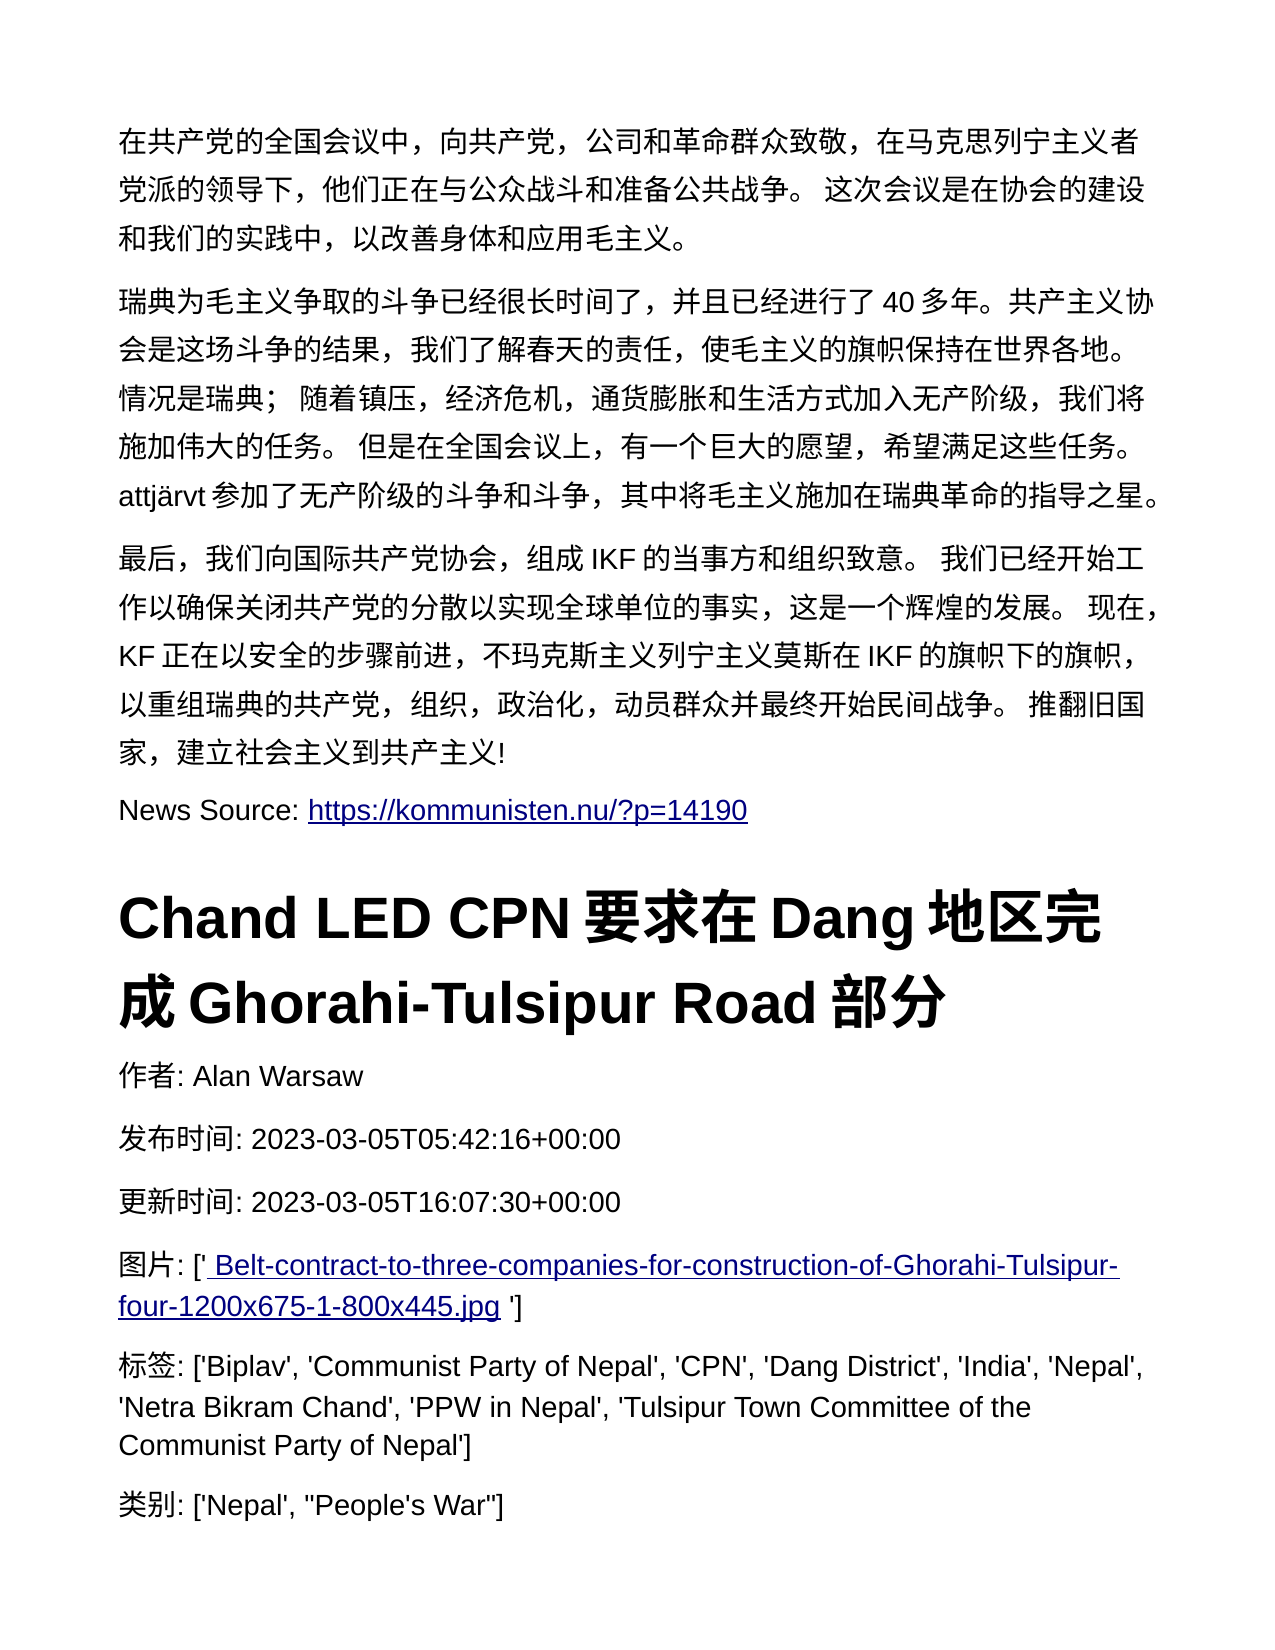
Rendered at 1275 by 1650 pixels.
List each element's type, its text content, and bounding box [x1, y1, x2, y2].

text 图片: [' Belt-contract-to-three-companies-for-construction-of-Ghorahi-Tulsipur-four-1200x675-1-800x445.jpg '] [118, 1242, 1157, 1323]
subtitle Chand LED CPN要求在Dang地区完成Ghorahi-Tulsipur Road部分 [118, 871, 1157, 1040]
text 类别: ['Nepal', "People's War"] [118, 1481, 1157, 1523]
text 在共产党的全国会议中，向共产党，公司和革命群众致敬，在马克思列宁主义者党派的领​​导下，他们正在与公众战斗和准备公共战争。 这次会议是在协会的建设和我们的实践中，以改善身体和应用毛主义。 [118, 118, 1157, 257]
text 更新时间: 2023-03-05T16:07:30+00:00 [118, 1179, 1157, 1221]
text 标签: ['Biplav', 'Communist Party of Nepal', 'CPN', 'Dang District', 'India', 'Nepal', 'Netra Bikram Chand', 'PPW in Nepal', 'Tulsipur Town Committee of the Communist Party of Nepal'] [118, 1342, 1157, 1462]
text 瑞典为毛主义争取的斗争已经很长时间了，并且已经进行了40多年。共产主义协会是这场斗争的结果，我们了解春天的责任，使毛主义的旗帜保持在世界各地。 情况是瑞典； 随着镇压，经济危机，通货膨胀和生活方式加入无产阶级，我们将施加伟大的任务。 但是在全国会议上，有一个巨大的愿望，希望满足这些任务。 attjärvt参加了无产阶级的斗争和斗争，其中将毛主义施加在瑞典革命的指导之星。 [118, 278, 1157, 515]
text 作者: Alan Warsaw [118, 1052, 1157, 1095]
text 发布时间: 2023-03-05T05:42:16+00:00 [118, 1116, 1157, 1158]
text News Source: https://kommunisten.nu/?p=14190 [118, 793, 1157, 826]
text 最后，我们向国际共产党协会，组成IKF的当事方和组织致意。 我们已经开始工作以确保关闭共产党的分散以实现全球单位的事实，这是一个辉煌的发展。 现在，KF正在以安全的步骤前进，不玛克斯主义列宁主义莫斯在IKF的旗帜下的旗帜，以重组瑞典的共产党，组织，政治化，动员群众并最终开始民间战争。 推翻旧国家，建立社会主义到共产主义! [118, 536, 1157, 772]
